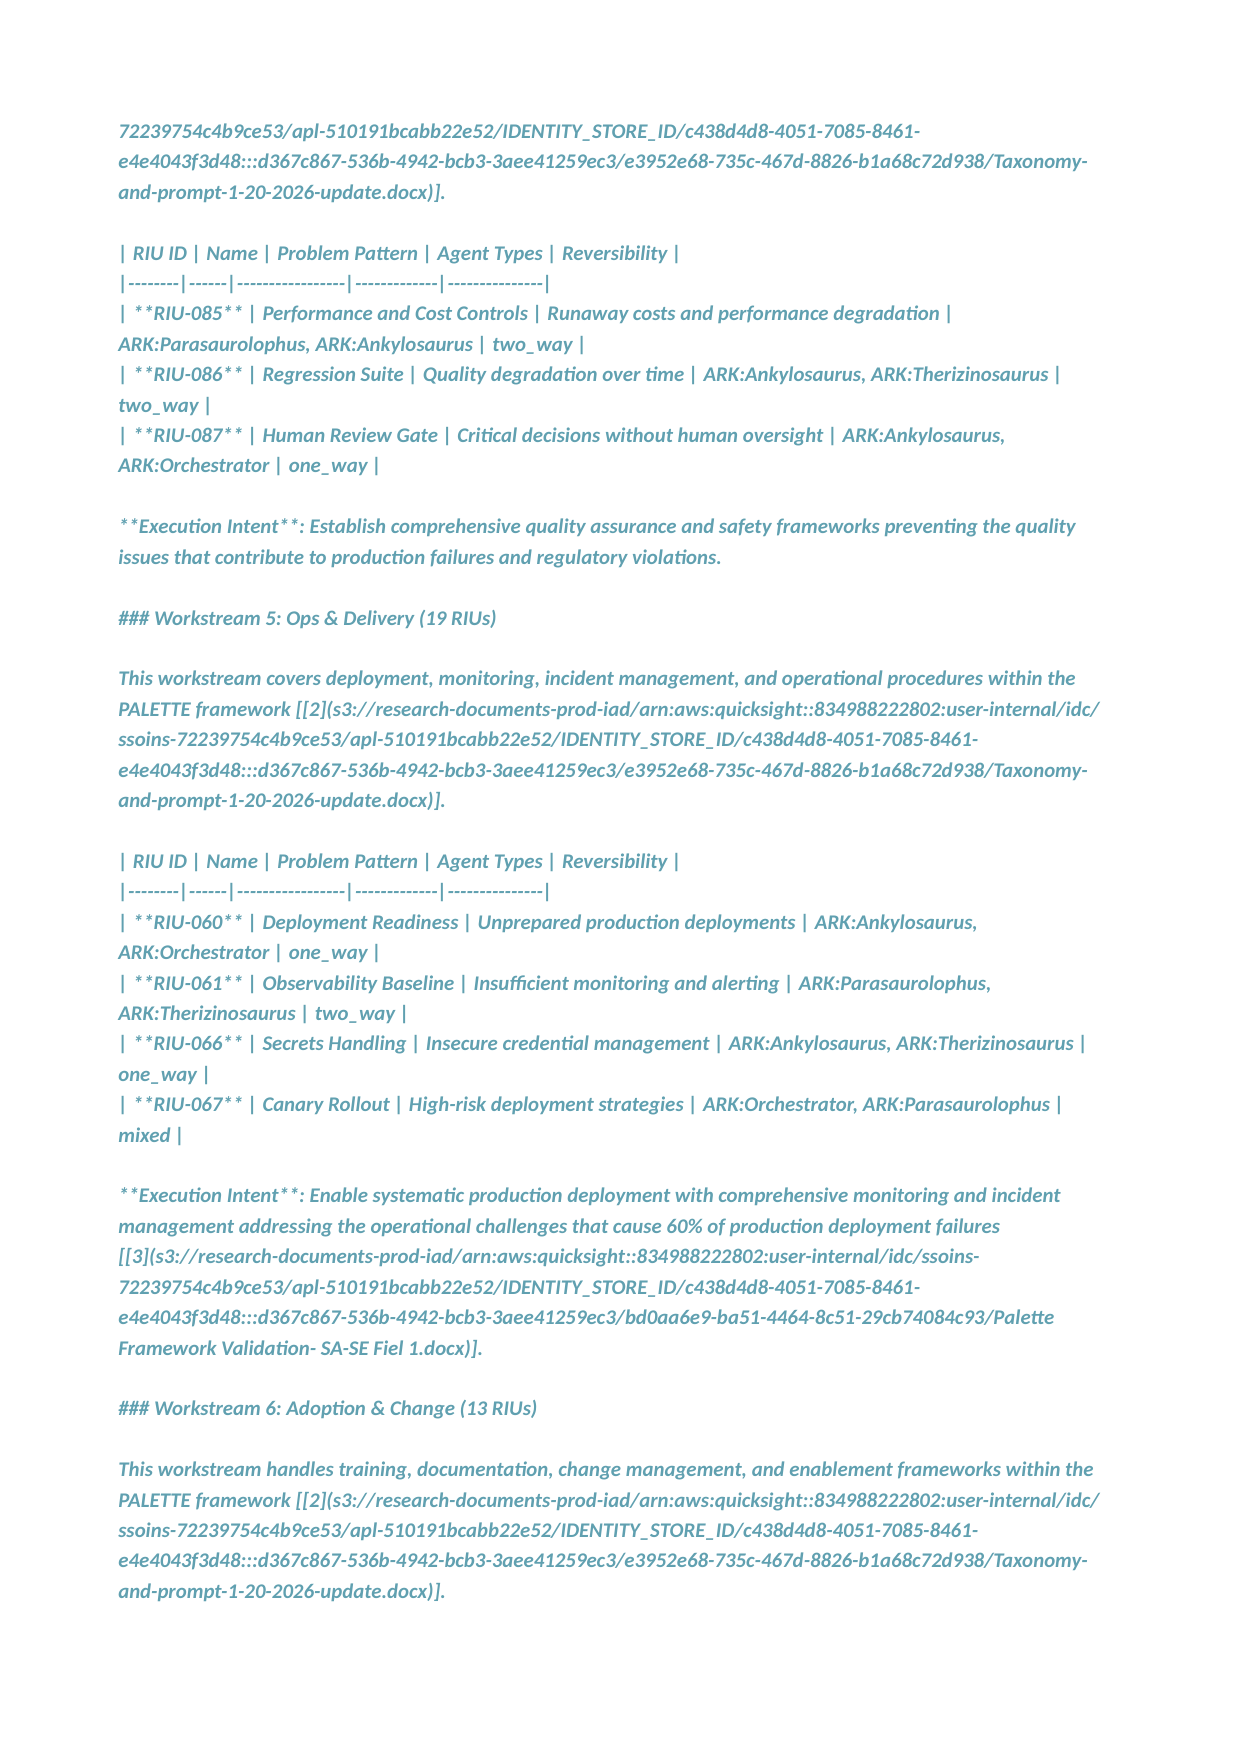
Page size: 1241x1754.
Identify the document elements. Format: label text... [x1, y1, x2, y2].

text 72239754c4b9ce53/apl-510191bcabb22e52/IDENTITY_STORE_ID/c438d4d8-4051-7085-8461-e4e4043f3d48:::d367c867-536b-4942-bcb3-3aee41259ec3/e3952e68-735c-467d-8826-b1a68c72d938/Taxonomy-and-prompt-1-20-2026-update.docx)]. | RIU ID | Name | Problem Pattern | Agent Types | Reversibility | |--------|------|-----------------|-------------|---------------| | **RIU-085** | Performance and Cost Controls | Runaway costs and performance degradation | ARK:Parasaurolophus, ARK:Ankylosaurus | two_way | | **RIU-086** | Regression Suite | Quality degradation over time | ARK:Ankylosaurus, ARK:Therizinosaurus | two_way | | **RIU-087** | Human Review Gate | Critical decisions without human oversight | ARK:Ankylosaurus, ARK:Orchestrator | one_way | **Execution Intent**: Establish comprehensive quality assurance and safety frameworks preventing the quality issues that contribute to production failures and regulatory violations. ### Workstream 5: Ops & Delivery (19 RIUs) This workstream covers deployment, monitoring, incident management, and operational procedures within the PALETTE framework [[2](s3://research-documents-prod-iad/arn:aws:quicksight::834988222802:user-internal/idc/ssoins-72239754c4b9ce53/apl-510191bcabb22e52/IDENTITY_STORE_ID/c438d4d8-4051-7085-8461-e4e4043f3d48:::d367c867-536b-4942-bcb3-3aee41259ec3/e3952e68-735c-467d-8826-b1a68c72d938/Taxonomy-and-prompt-1-20-2026-update.docx)]. | RIU ID | Name | Problem Pattern | Agent Types | Reversibility | |--------|------|-----------------|-------------|---------------| | **RIU-060** | Deployment Readiness | Unprepared production deployments | ARK:Ankylosaurus, ARK:Orchestrator | one_way | | **RIU-061** | Observability Baseline | Insufficient monitoring and alerting | ARK:Parasaurolophus, ARK:Therizinosaurus | two_way | | **RIU-066** | Secrets Handling | Insecure credential management | ARK:Ankylosaurus, ARK:Therizinosaurus | one_way | | **RIU-067** | Canary Rollout | High-risk deployment strategies | ARK:Orchestrator, ARK:Parasaurolophus | mixed | **Execution Intent**: Enable systematic production deployment with comprehensive monitoring and incident management addressing the operational challenges that cause 60% of production deployment failures [[3](s3://research-documents-prod-iad/arn:aws:quicksight::834988222802:user-internal/idc/ssoins-72239754c4b9ce53/apl-510191bcabb22e52/IDENTITY_STORE_ID/c438d4d8-4051-7085-8461-e4e4043f3d48:::d367c867-536b-4942-bcb3-3aee41259ec3/bd0aa6e9-ba51-4464-8c51-29cb74084c93/Palette Framework Validation- SA-SE Fiel 1.docx)]. ### Workstream 6: Adoption & Change (13 RIUs) This workstream handles training, documentation, change management, and enablement frameworks within the PALETTE framework [[2](s3://research-documents-prod-iad/arn:aws:quicksight::834988222802:user-internal/idc/ssoins-72239754c4b9ce53/apl-510191bcabb22e52/IDENTITY_STORE_ID/c438d4d8-4051-7085-8461-e4e4043f3d48:::d367c867-536b-4942-bcb3-3aee41259ec3/e3952e68-735c-467d-8826-b1a68c72d938/Taxonomy-and-prompt-1-20-2026-update.docx)]. [118, 118, 1122, 1634]
